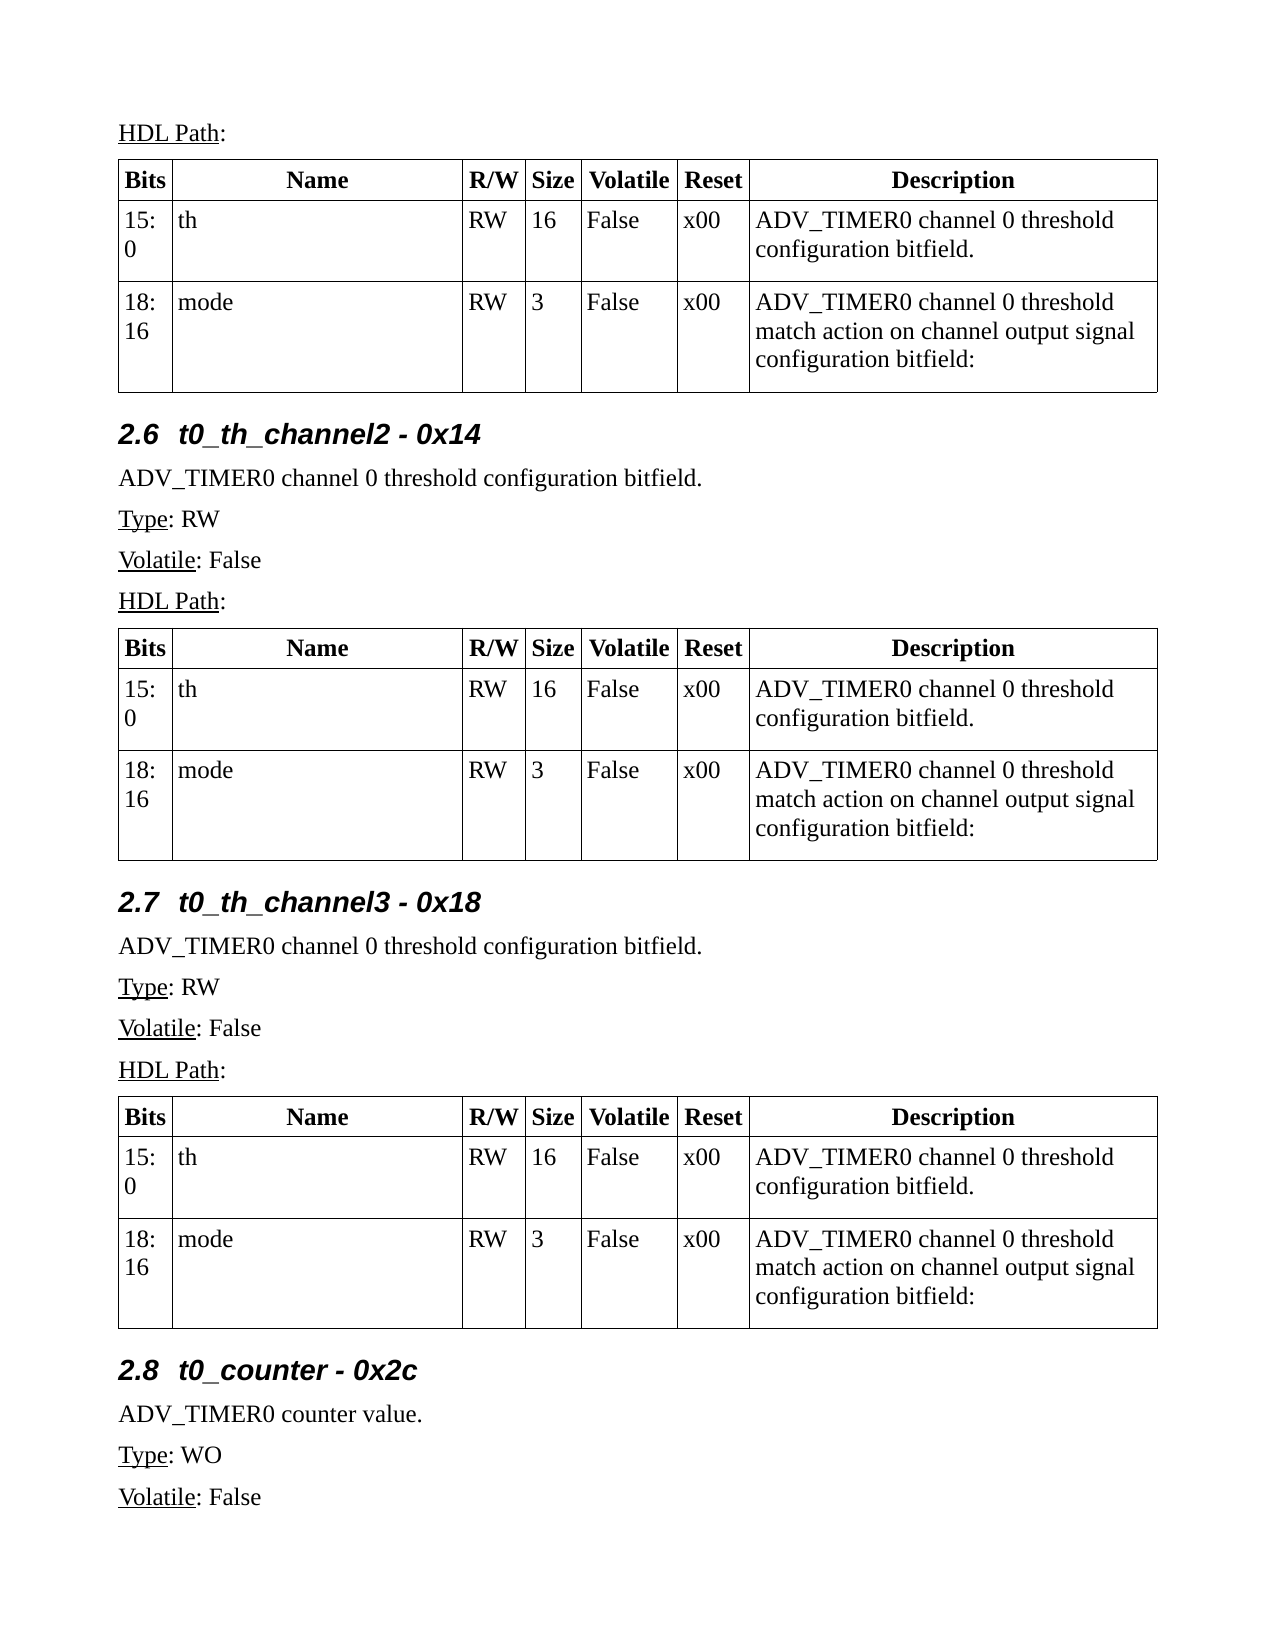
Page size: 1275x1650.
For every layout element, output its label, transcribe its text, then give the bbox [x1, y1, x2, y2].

text ADV_TIMER0 channel 0 threshold configuration bitfield. [118, 463, 1157, 491]
table_header Name [173, 1097, 462, 1136]
table_header Volatile [582, 160, 677, 200]
table_cell 16 [526, 1137, 581, 1218]
table_cell 16 [526, 201, 581, 281]
table_header Description [750, 1097, 1157, 1136]
table_cell RW [463, 1219, 525, 1328]
table_cell 15:0 [119, 669, 172, 749]
table_cell 18:16 [119, 1219, 172, 1328]
table_cell RW [463, 282, 525, 392]
table_header Size [526, 160, 581, 200]
table_cell mode [173, 1219, 462, 1328]
table_cell mode [173, 282, 462, 392]
table_cell 3 [526, 282, 581, 392]
text HDL Path: [118, 1055, 1157, 1083]
table_cell False [582, 1137, 677, 1218]
table_header R/W [463, 629, 525, 668]
table_cell x00 [678, 751, 749, 860]
table_cell RW [463, 1137, 525, 1218]
table_cell ADV_TIMER0 channel 0 threshold configuration bitfield. [750, 1137, 1157, 1218]
table_cell ADV_TIMER0 channel 0 threshold configuration bitfield. [750, 669, 1157, 749]
table_cell RW [463, 751, 525, 860]
table_cell False [582, 282, 677, 392]
table_cell 15:0 [119, 1137, 172, 1218]
table_cell False [582, 751, 677, 860]
table_cell mode [173, 751, 462, 860]
subtitle t0_th_channel3 - 0x18 [118, 885, 1157, 918]
table_header Bits [119, 1097, 172, 1136]
table_cell False [582, 201, 677, 281]
table_cell 3 [526, 751, 581, 860]
table_cell False [582, 669, 677, 749]
table_cell x00 [678, 669, 749, 749]
table_header Reset [678, 1097, 749, 1136]
table_cell x00 [678, 1137, 749, 1218]
table_header Volatile [582, 1097, 677, 1136]
table_cell False [582, 1219, 677, 1328]
text HDL Path: [118, 586, 1157, 615]
table_header Bits [119, 629, 172, 668]
text Type: RW [118, 504, 1157, 533]
table_header Bits [119, 160, 172, 200]
table_cell RW [463, 669, 525, 749]
table_cell 3 [526, 1219, 581, 1328]
table_cell x00 [678, 201, 749, 281]
table_header Description [750, 629, 1157, 668]
text Volatile: False [118, 1482, 1157, 1511]
subtitle t0_th_channel2 - 0x14 [118, 417, 1157, 450]
table_cell x00 [678, 1219, 749, 1328]
table_cell th [173, 1137, 462, 1218]
table_header Name [173, 160, 462, 200]
table_header Name [173, 629, 462, 668]
table_header Reset [678, 160, 749, 200]
table_header R/W [463, 1097, 525, 1136]
table_cell 18:16 [119, 751, 172, 860]
table_cell ADV_TIMER0 channel 0 threshold match action on channel output signal configuration bitfield: [750, 282, 1157, 392]
text Type: WO [118, 1441, 1157, 1469]
table_header Volatile [582, 629, 677, 668]
table_cell RW [463, 201, 525, 281]
text ADV_TIMER0 channel 0 threshold configuration bitfield. [118, 931, 1157, 960]
table_header Description [750, 160, 1157, 200]
text Volatile: False [118, 1013, 1157, 1042]
table_cell 18:16 [119, 282, 172, 392]
table_cell ADV_TIMER0 channel 0 threshold match action on channel output signal configuration bitfield: [750, 751, 1157, 860]
subtitle t0_counter - 0x2c [118, 1353, 1157, 1387]
text Volatile: False [118, 545, 1157, 574]
table_header Size [526, 1097, 581, 1136]
table_header Reset [678, 629, 749, 668]
table_header R/W [463, 160, 525, 200]
table_header Size [526, 629, 581, 668]
table_cell 15:0 [119, 201, 172, 281]
table_cell ADV_TIMER0 channel 0 threshold match action on channel output signal configuration bitfield: [750, 1219, 1157, 1328]
table_cell ADV_TIMER0 channel 0 threshold configuration bitfield. [750, 201, 1157, 281]
table_cell 16 [526, 669, 581, 749]
text HDL Path: [118, 118, 1157, 147]
table_cell th [173, 669, 462, 749]
text ADV_TIMER0 counter value. [118, 1399, 1157, 1428]
table_cell x00 [678, 282, 749, 392]
text Type: RW [118, 972, 1157, 1001]
table_cell th [173, 201, 462, 281]
